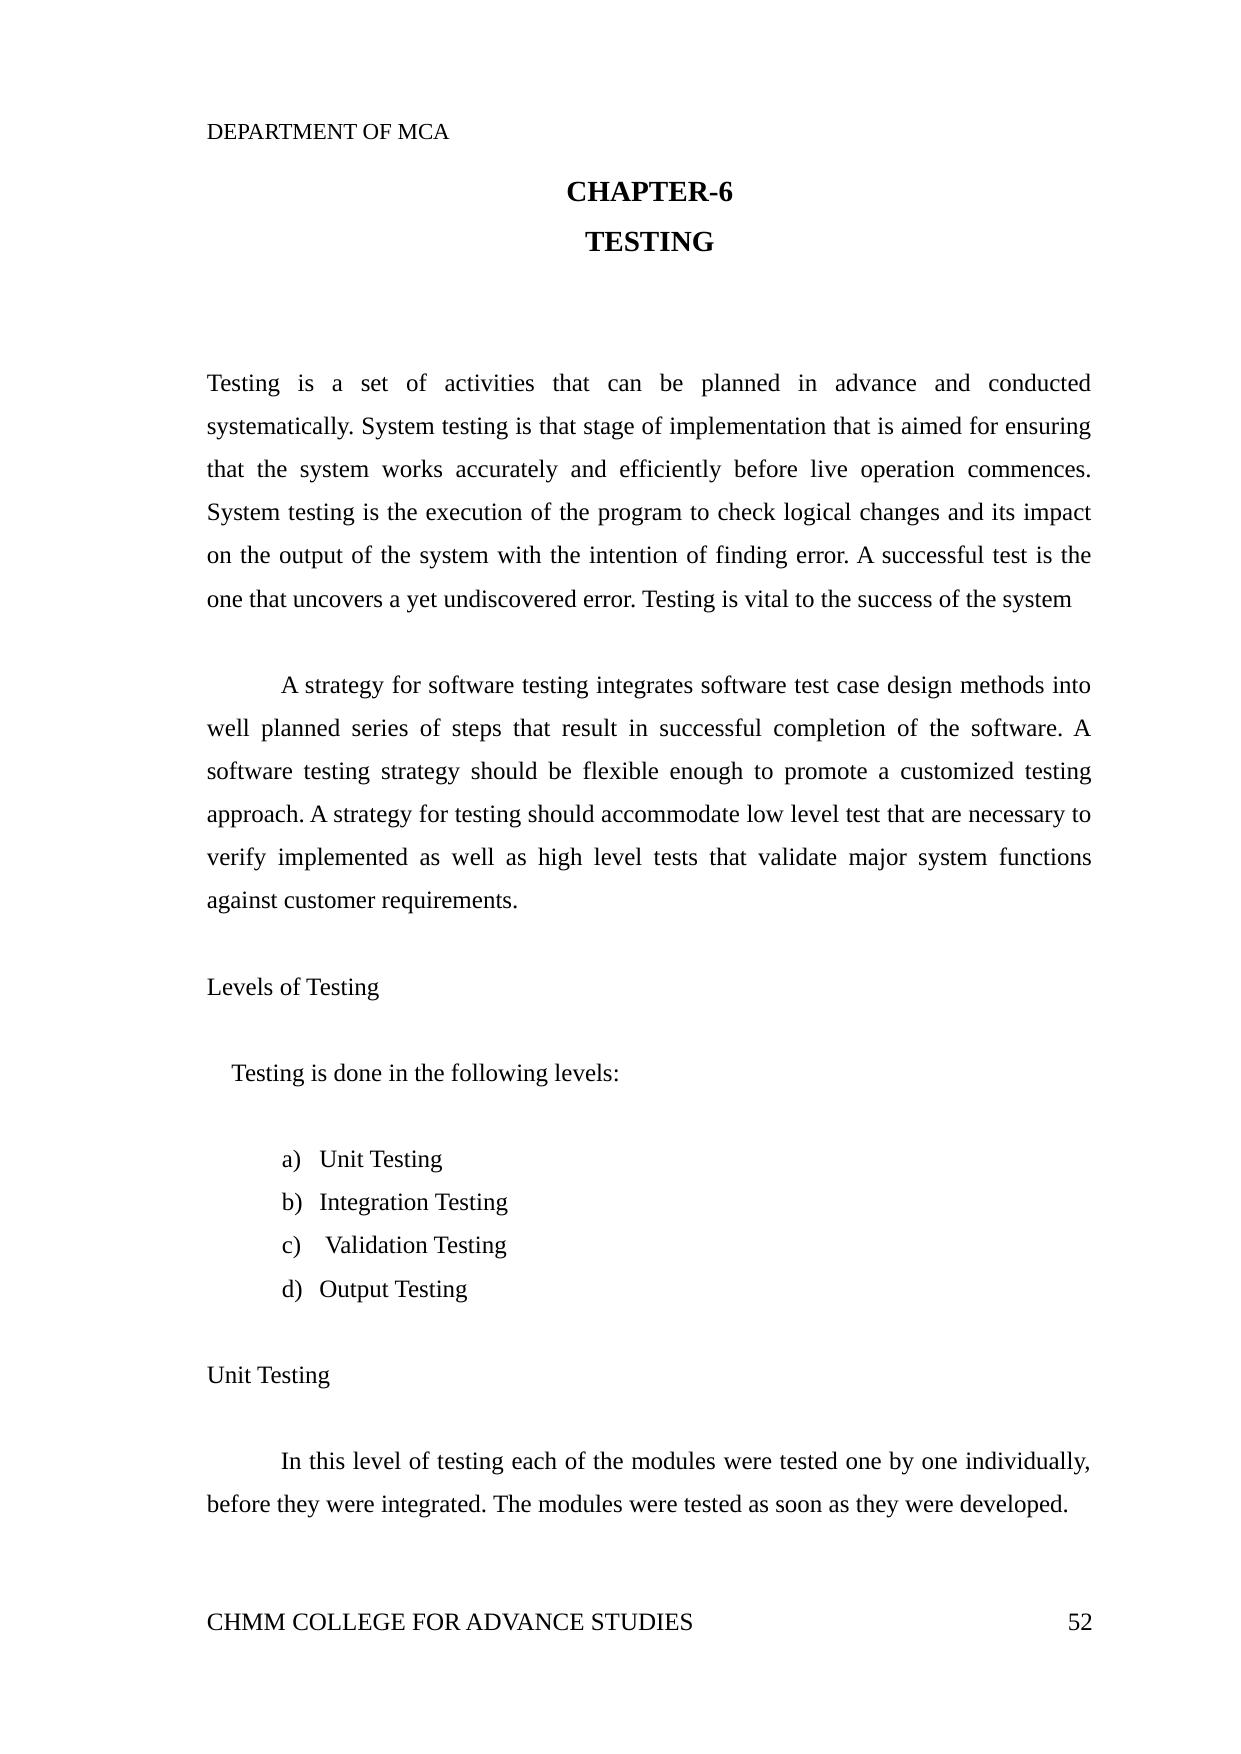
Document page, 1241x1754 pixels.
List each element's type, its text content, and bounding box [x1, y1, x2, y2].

text TESTING [207, 224, 1093, 258]
text Testing is done in the following levels: [207, 1058, 1093, 1087]
list Unit Testing [282, 1144, 1093, 1173]
text CHAPTER-6 [207, 174, 1093, 207]
text Levels of Testing [207, 972, 1093, 1001]
text Testing is a set of activities that can be planned in advance and conducted systematically. System testing is that stage of implementation that is aimed for ensuring that the system works accurately and efficiently before live operation commences. System testing is the execution of the program to check logical changes and its impact on the output of the system with the intention of finding error. A successful test is the one that uncovers a yet undiscovered error. Testing is vital to the success of the system [207, 368, 1093, 612]
list Validation Testing [282, 1231, 1093, 1259]
list Output Testing [282, 1274, 1093, 1302]
text A strategy for software testing integrates software test case design methods into well planned series of steps that result in successful completion of the software. A software testing strategy should be flexible enough to promote a customized testing approach. A strategy for testing should accommodate low level test that are necessary to verify implemented as well as high level tests that validate major system functions against customer requirements. [207, 670, 1093, 914]
text Unit Testing [207, 1360, 1093, 1389]
text In this level of testing each of the modules were tested one by one individually, before they were integrated. The modules were tested as soon as they were developed. [207, 1446, 1093, 1518]
list Integration Testing [282, 1187, 1093, 1216]
